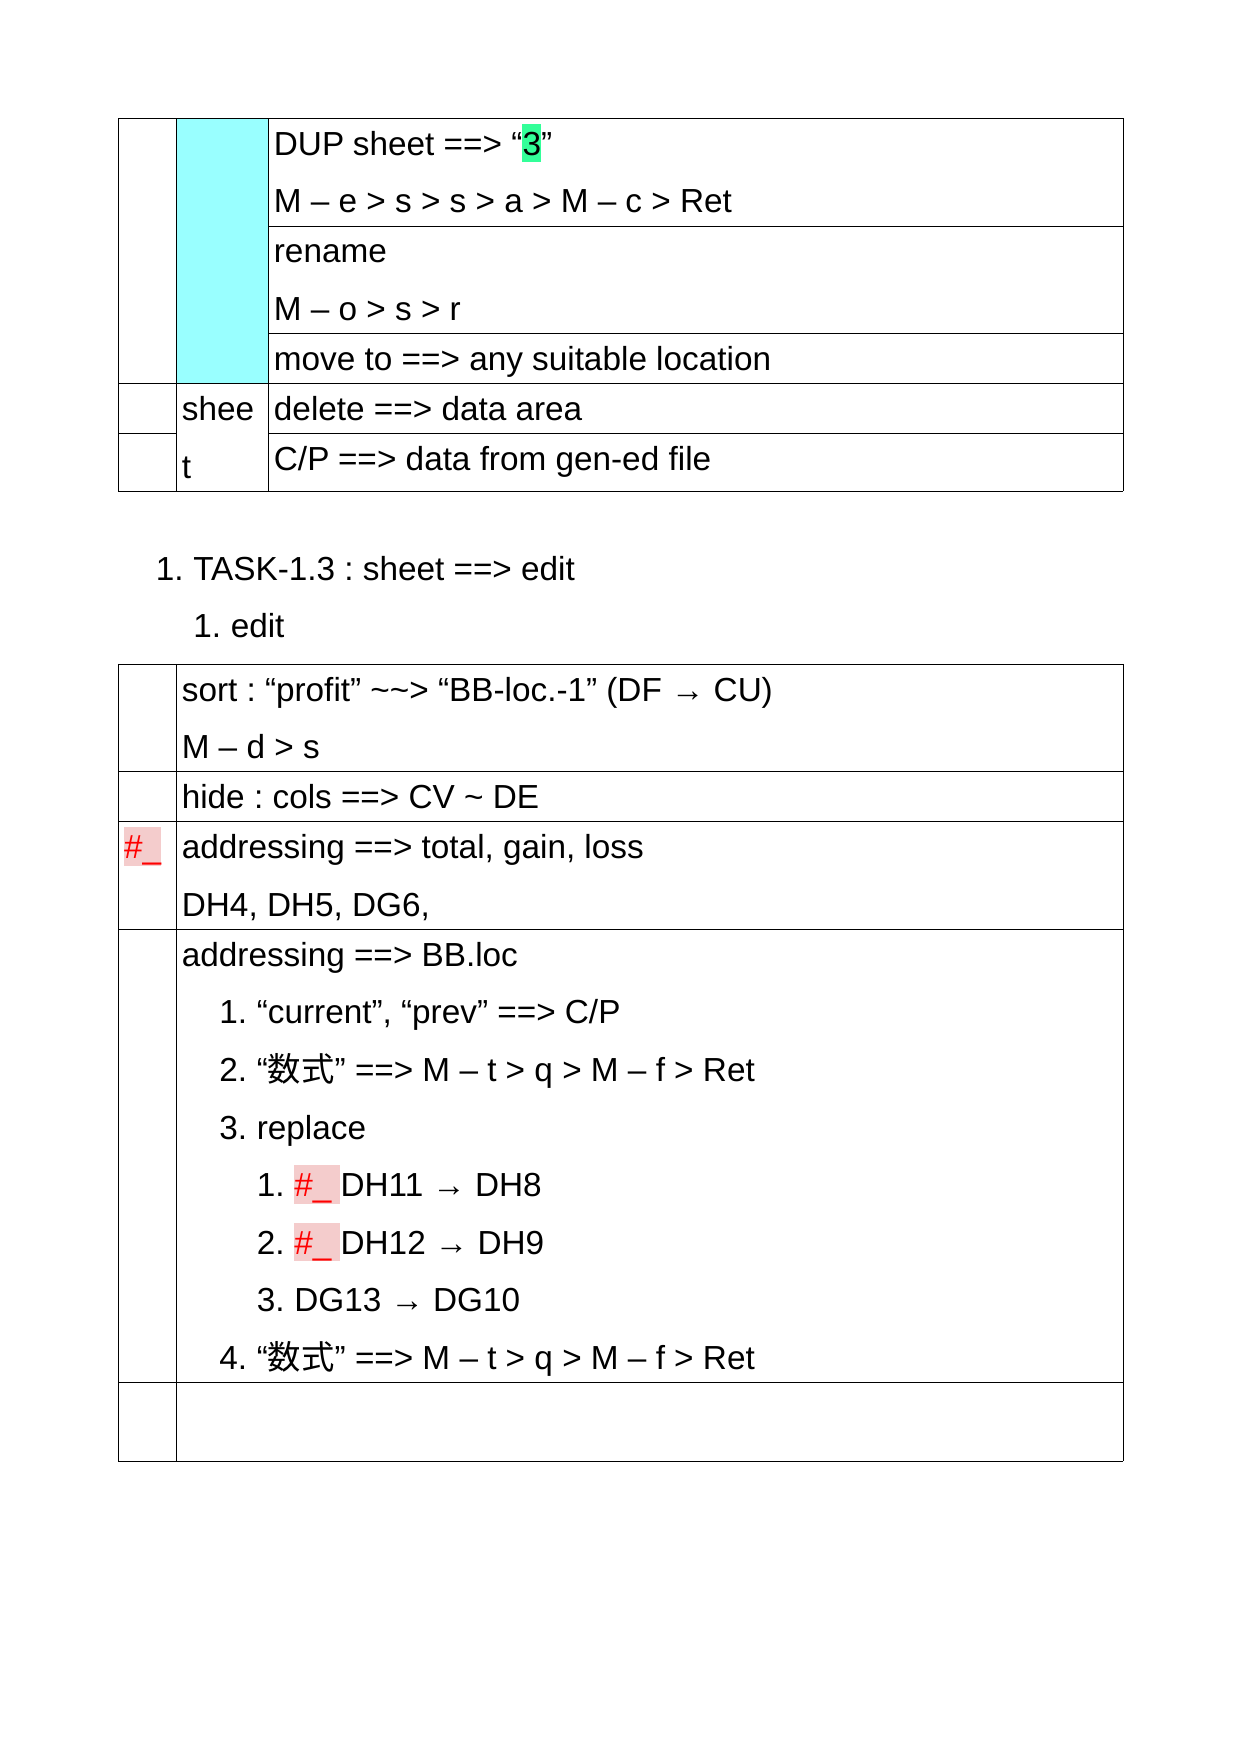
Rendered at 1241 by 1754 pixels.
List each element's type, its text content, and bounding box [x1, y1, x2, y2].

table_cell [119, 434, 176, 491]
list TASK-1.3 : sheet ==> edit [156, 549, 1122, 587]
list edit [193, 606, 1122, 645]
table_cell delete ==> data area [269, 384, 1123, 433]
table_cell sheet [177, 384, 268, 491]
table_cell addressing ==> BB.loc “current”, “prev” ==> C/P “数式” ==> M – t > q > M – f > Ret replace #_ DH11 → DH8 #_ DH12 → DH9 DG13 → DG10 “数式” ==> M – t > q > M – f > Ret [177, 930, 1123, 1382]
table_header [177, 119, 268, 383]
table_cell move to ==> any suitable location [269, 334, 1123, 383]
table_cell addressing ==> total, gain, loss DH4, DH5, DG6, [177, 822, 1123, 929]
table_header [119, 119, 176, 383]
table_cell rename M – o > s > r [269, 227, 1123, 333]
table_cell [119, 772, 176, 821]
table_cell [119, 930, 176, 1382]
table_cell #_ [119, 822, 176, 929]
table_header [119, 665, 176, 771]
table_cell DUP sheet ==> “3” M – e > s > s > a > M – c > Ret [269, 119, 1123, 226]
table_cell [119, 1383, 176, 1461]
table_cell [119, 384, 176, 433]
table_cell [177, 1383, 1123, 1461]
table_header sort : “profit” ~~> “BB-loc.-1” (DF → CU) M – d > s [177, 665, 1123, 771]
table_cell C/P ==> data from gen-ed file [269, 434, 1123, 491]
table_cell hide : cols ==> CV ~ DE [177, 772, 1123, 821]
